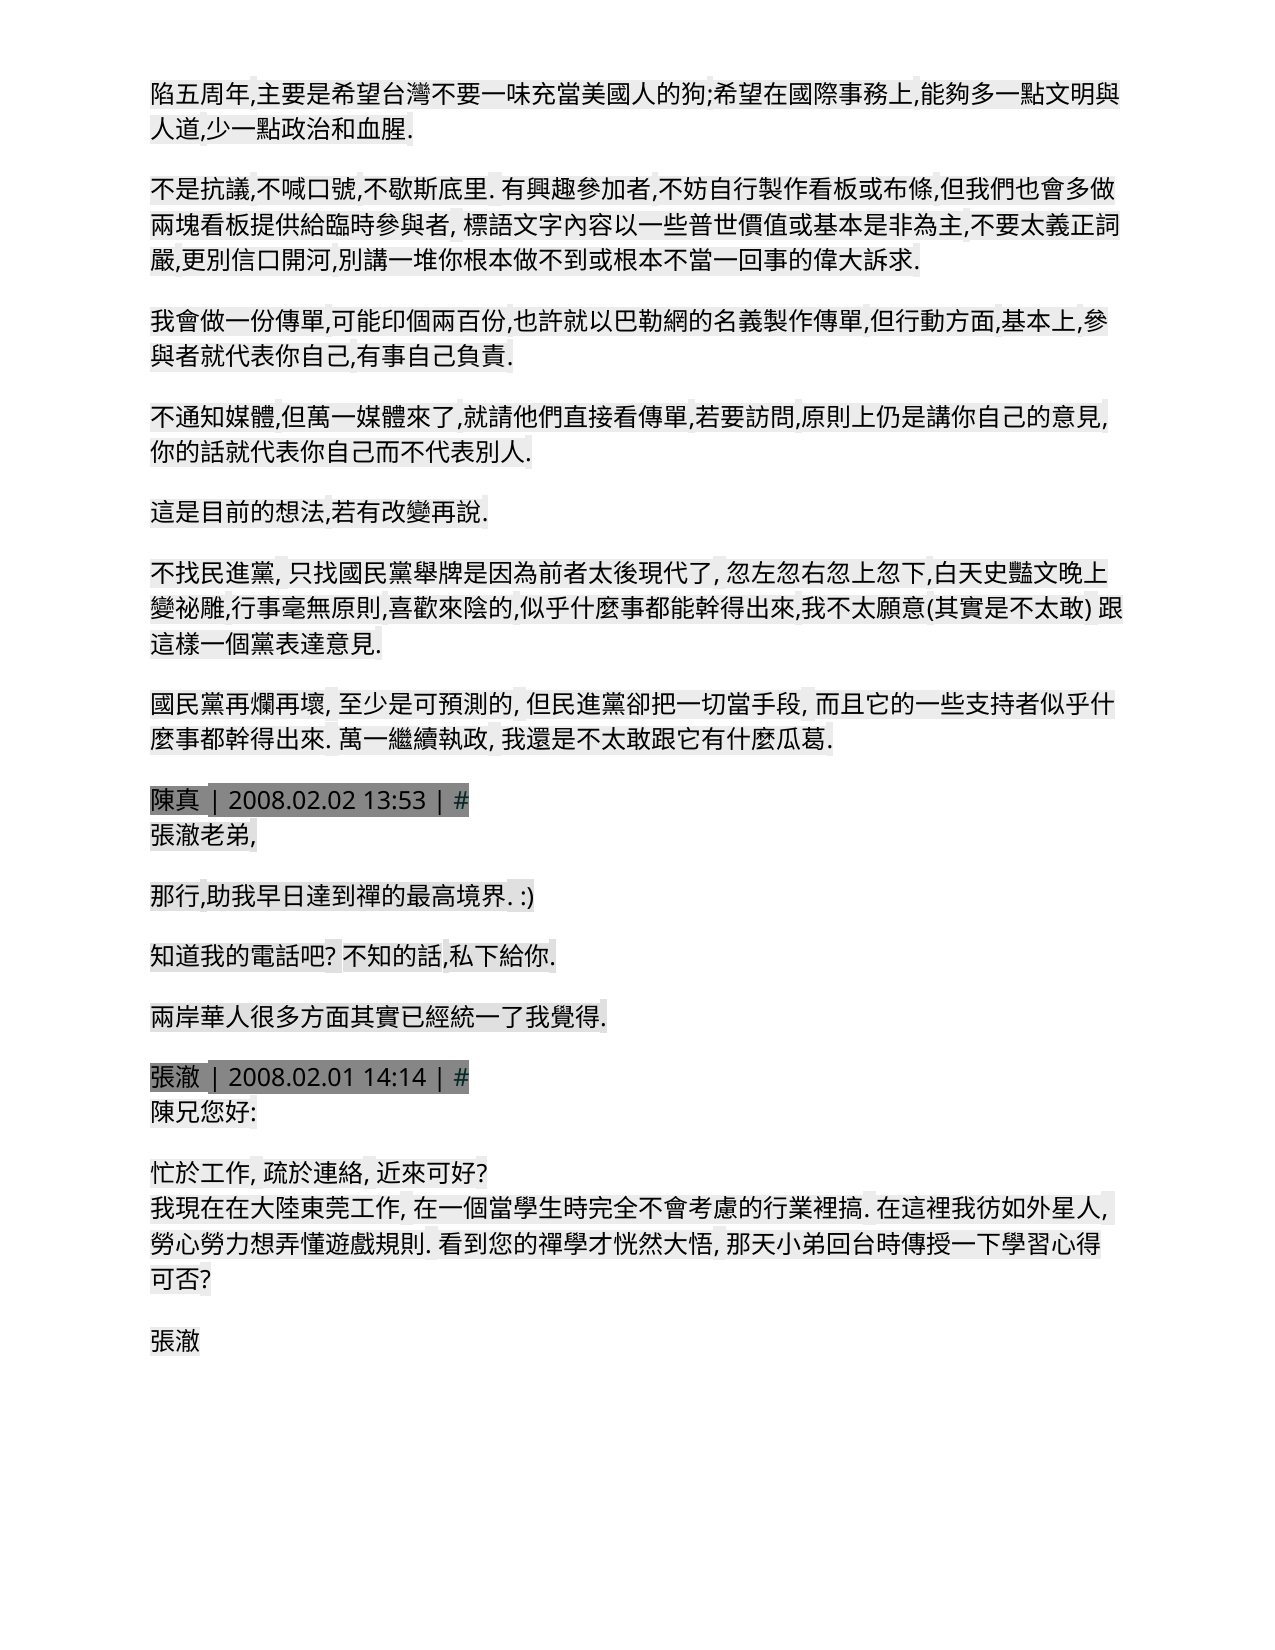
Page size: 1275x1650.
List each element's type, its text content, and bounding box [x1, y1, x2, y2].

text 我會做一份傳單,可能印個兩百份,也許就以巴勒網的名義製作傳單,但行動方面,基本上,參與者就代表你自己,有事自己負責. [150, 302, 1125, 373]
text 這是目前的想法,若有改變再說. [150, 494, 1125, 529]
text 陳兄您好: [150, 1094, 1125, 1129]
text 張澈 | 2008.02.01 14:14 | # [150, 1058, 1125, 1094]
text 不通知媒體,但萬一媒體來了,就請他們直接看傳單,若要訪問,原則上仍是講你自己的意見,你的話就代表你自己而不代表別人. [150, 398, 1125, 469]
text 陳真 | 2008.02.02 13:53 | # [150, 781, 1125, 817]
text 兩岸華人很多方面其實已經統一了我覺得. [150, 998, 1125, 1033]
text 張澈 [150, 1321, 1125, 1356]
text 忙於工作, 疏於連絡, 近來可好? 我現在在大陸東莞工作, 在一個當學生時完全不會考慮的行業裡搞. 在這裡我彷如外星人, 勞心勞力想弄懂遊戲規則. 看到您的禪學才恍然大悟, 那天小弟回台時傳授一下學習心得可否? [150, 1154, 1125, 1296]
text 知道我的電話吧? 不知的話,私下給你. [150, 937, 1125, 973]
text 不是抗議,不喊口號,不歇斯底里. 有興趣參加者,不妨自行製作看板或布條,但我們也會多做兩塊看板提供給臨時參與者, 標語文字內容以一些普世價值或基本是非為主,不要太義正詞嚴,更別信口開河,別講一堆你根本做不到或根本不當一回事的偉大訴求. [150, 171, 1125, 277]
text 那行,助我早日達到禪的最高境界. :) [150, 877, 1125, 912]
text 國民黨再爛再壞, 至少是可預測的, 但民進黨卻把一切當手段, 而且它的一些支持者似乎什麼事都幹得出來. 萬一繼續執政, 我還是不太敢跟它有什麼瓜葛. [150, 685, 1125, 756]
text 不找民進黨, 只找國民黨舉牌是因為前者太後現代了, 忽左忽右忽上忽下,白天史豔文晚上變祕雕,行事毫無原則,喜歡來陰的,似乎什麼事都能幹得出來,我不太願意(其實是不太敢) 跟這樣一個黨表達意見. [150, 554, 1125, 660]
text 張澈老弟, [150, 817, 1125, 852]
text 陷五周年,主要是希望台灣不要一味充當美國人的狗;希望在國際事務上,能夠多一點文明與人道,少一點政治和血腥. [150, 75, 1125, 146]
